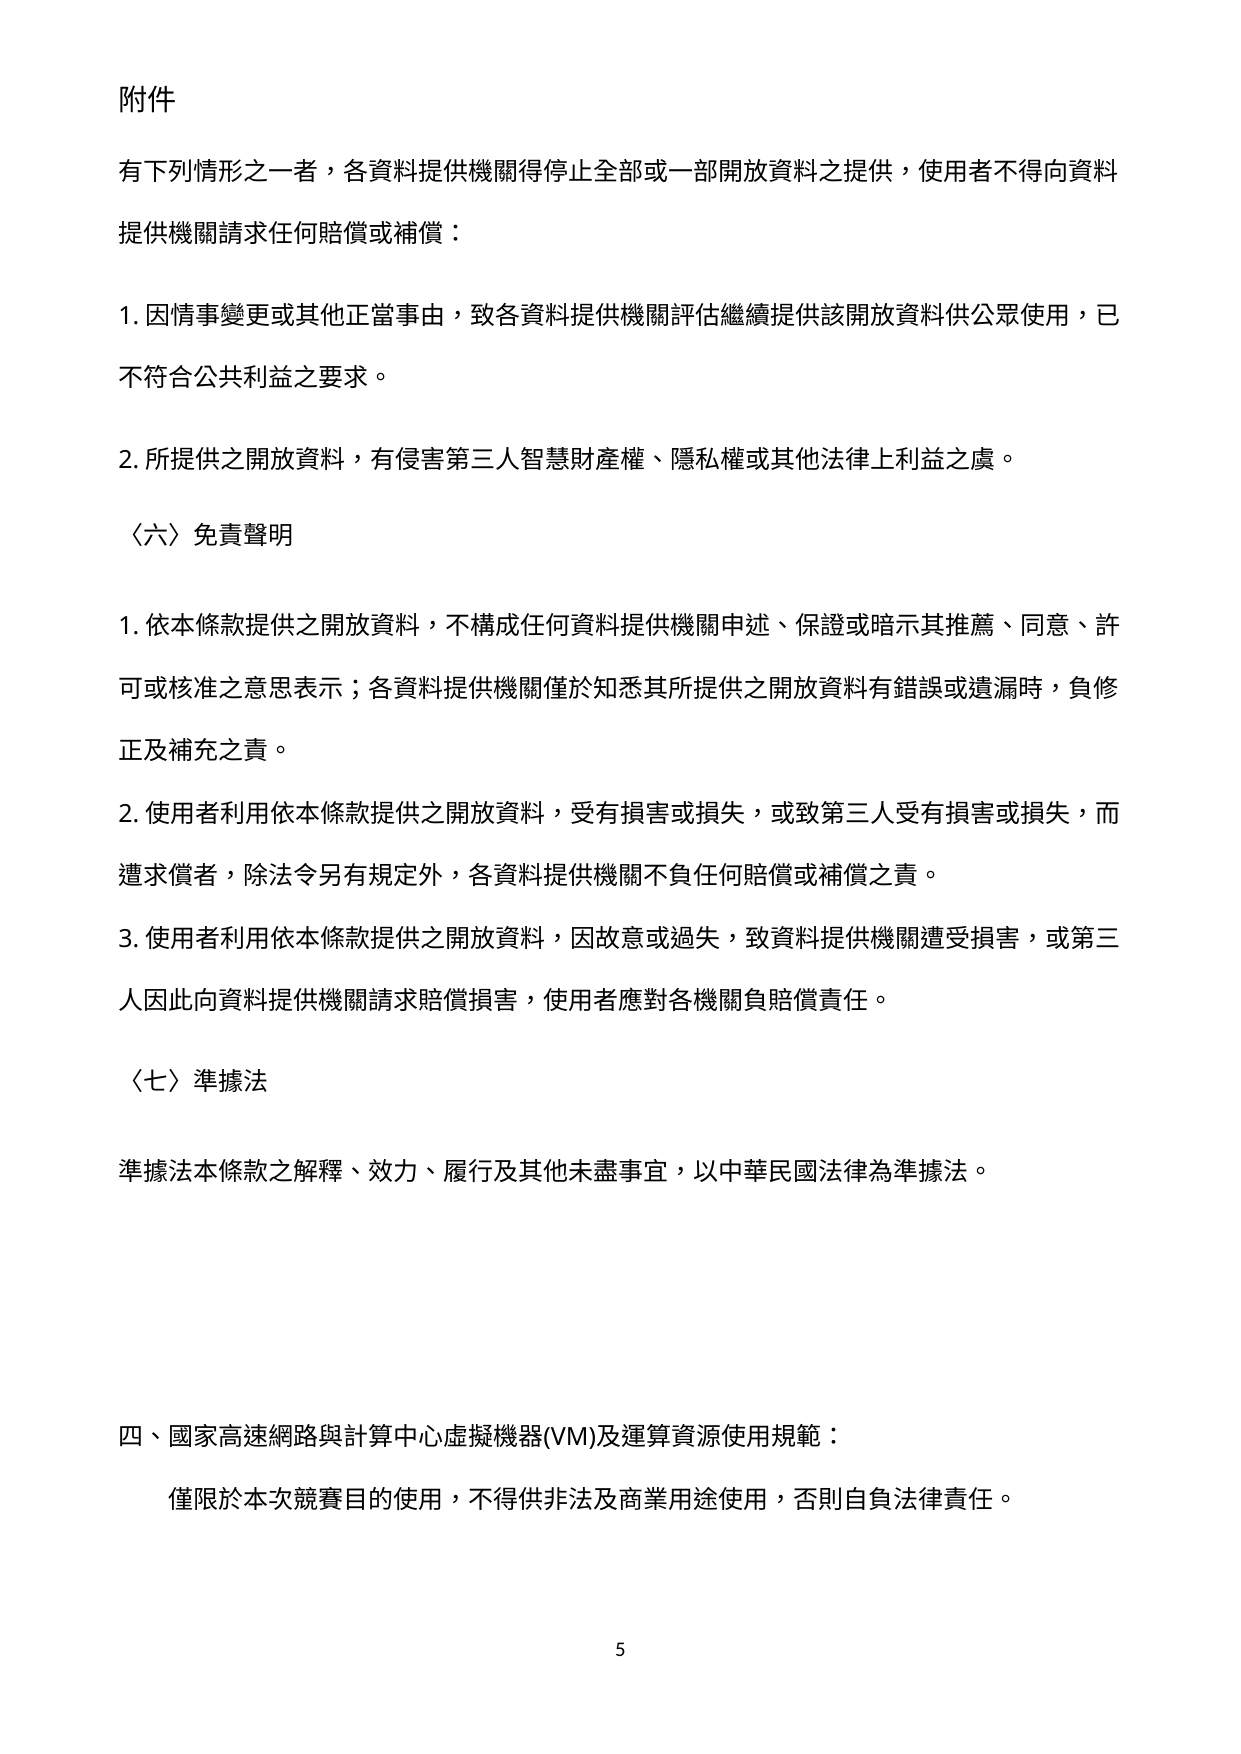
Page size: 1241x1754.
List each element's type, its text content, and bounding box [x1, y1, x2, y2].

text 準據法本條款之解釋、效力、履行及其他未盡事宜，以中華民國法律為準據法。 [118, 1128, 1122, 1190]
text 1. 因情事變更或其他正當事由，致各資料提供機關評估繼續提供該開放資料供公眾使用，已不符合公共利益之要求。 [118, 272, 1122, 397]
text 〈六〉免責聲明 [118, 492, 1122, 555]
text 2. 使用者利用依本條款提供之開放資料，受有損害或損失，或致第三人受有損害或損失，而遭求償者，除法令另有規定外，各資料提供機關不負任何賠償或補償之責。 [118, 769, 1122, 894]
text 2. 所提供之開放資料，有侵害第三人智慧財產權、隱私權或其他法律上利益之虞。 [118, 416, 1122, 479]
text 有下列情形之一者，各資料提供機關得停止全部或一部開放資料之提供，使用者不得向資料提供機關請求任何賠償或補償： [118, 127, 1122, 252]
text 〈七〉準據法 [118, 1038, 1122, 1100]
text 四、國家高速網路與計算中心虛擬機器(VM)及運算資源使用規範： 僅限於本次競賽目的使用，不得供非法及商業用途使用，否則自負法律責任。 [118, 1393, 1122, 1518]
text 3. 使用者利用依本條款提供之開放資料，因故意或過失，致資料提供機關遭受損害，或第三人因此向資料提供機關請求賠償損害，使用者應對各機關負賠償責任。 [118, 894, 1122, 1019]
text 1. 依本條款提供之開放資料，不構成任何資料提供機關申述、保證或暗示其推薦、同意、許可或核准之意思表示；各資料提供機關僅於知悉其所提供之開放資料有錯誤或遺漏時，負修正及補充之責。 [118, 582, 1122, 769]
